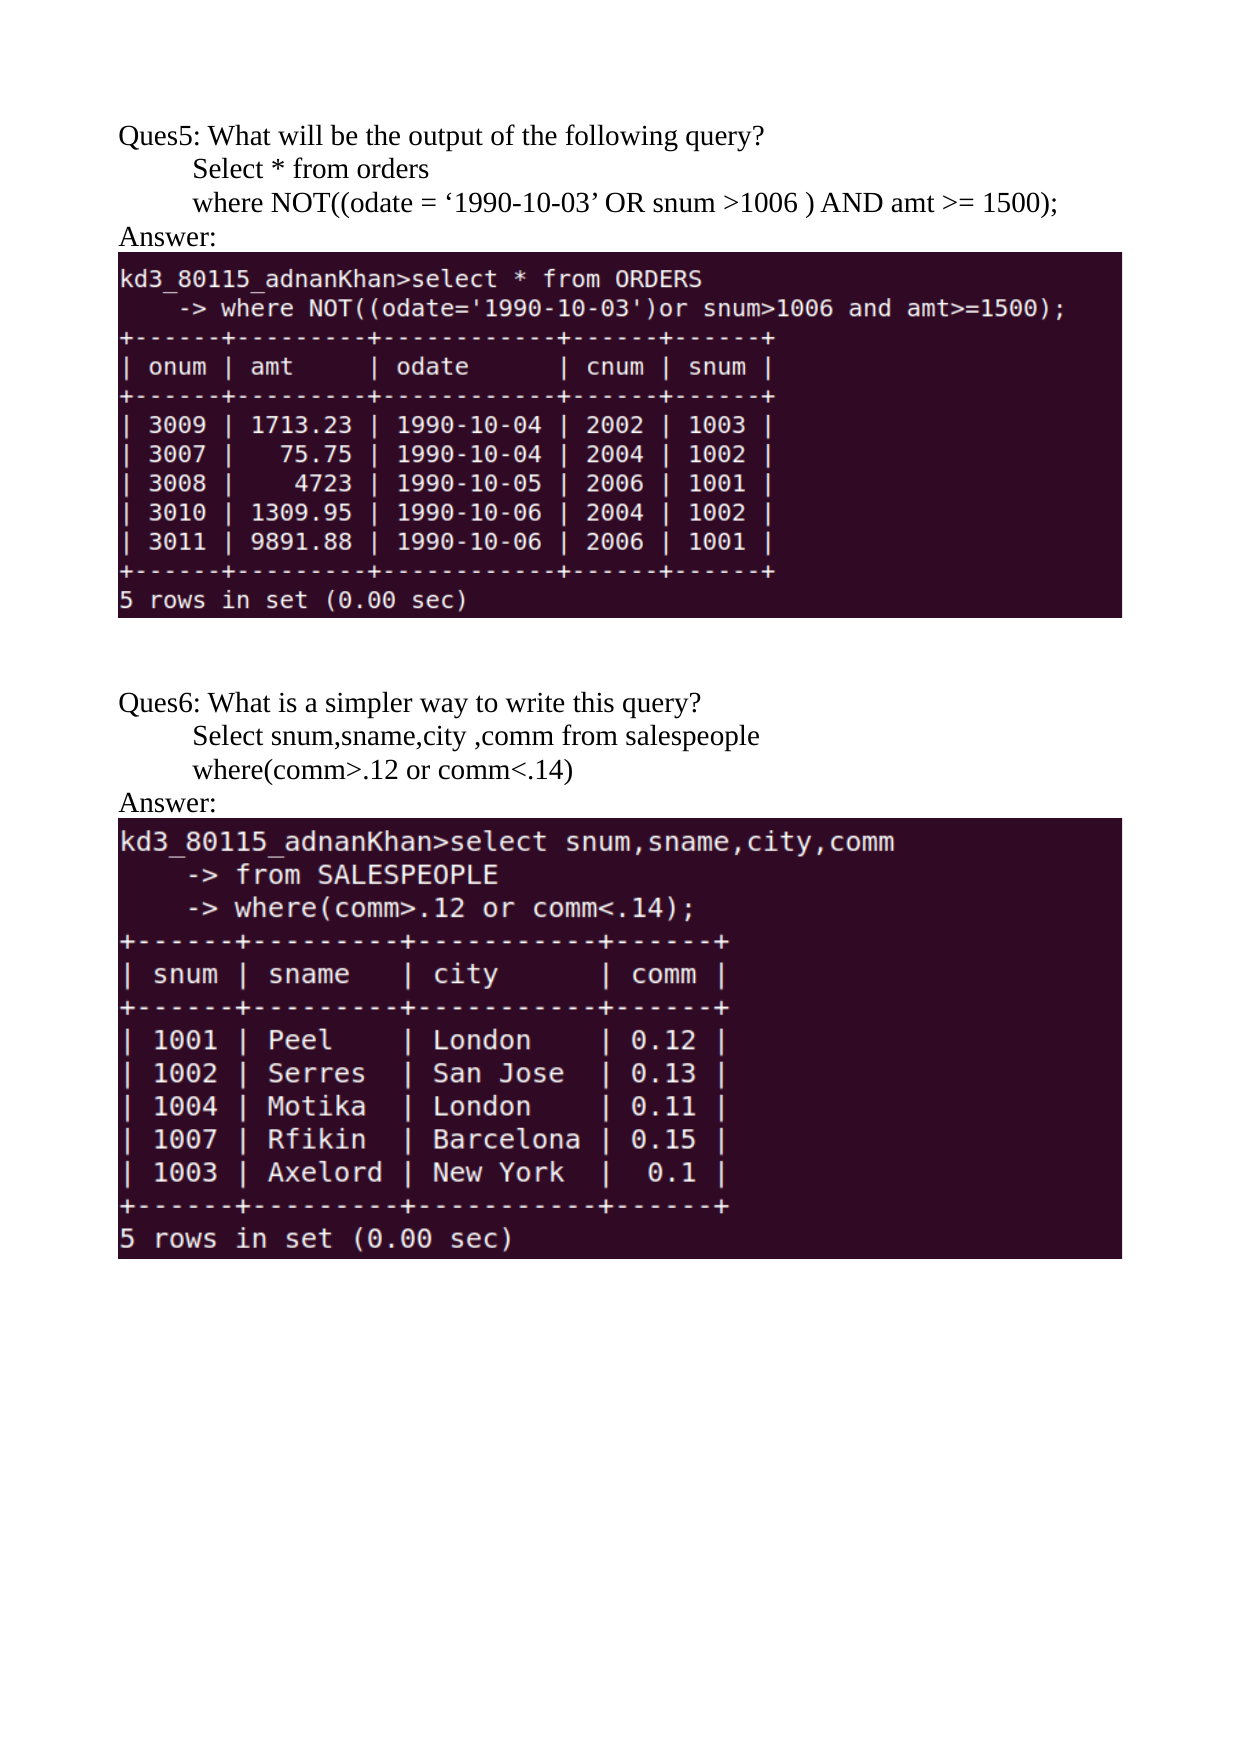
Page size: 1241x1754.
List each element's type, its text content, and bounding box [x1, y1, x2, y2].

text Answer: [118, 785, 1122, 818]
picture [118, 252, 1123, 618]
text Ques5: What will be the output of the following query? [118, 118, 1122, 152]
picture [118, 818, 1123, 1259]
text Select * from orders [118, 152, 1122, 185]
text Answer: [118, 219, 1122, 252]
text where(comm>.12 or comm<.14) [118, 752, 1122, 785]
text Select snum,sname,city ,comm from salespeople [118, 718, 1122, 752]
text Ques6: What is a simpler way to write this query? [118, 685, 1122, 718]
text where NOT((odate = ‘1990-10-03’ OR snum >1006 ) AND amt >= 1500); [118, 185, 1122, 219]
